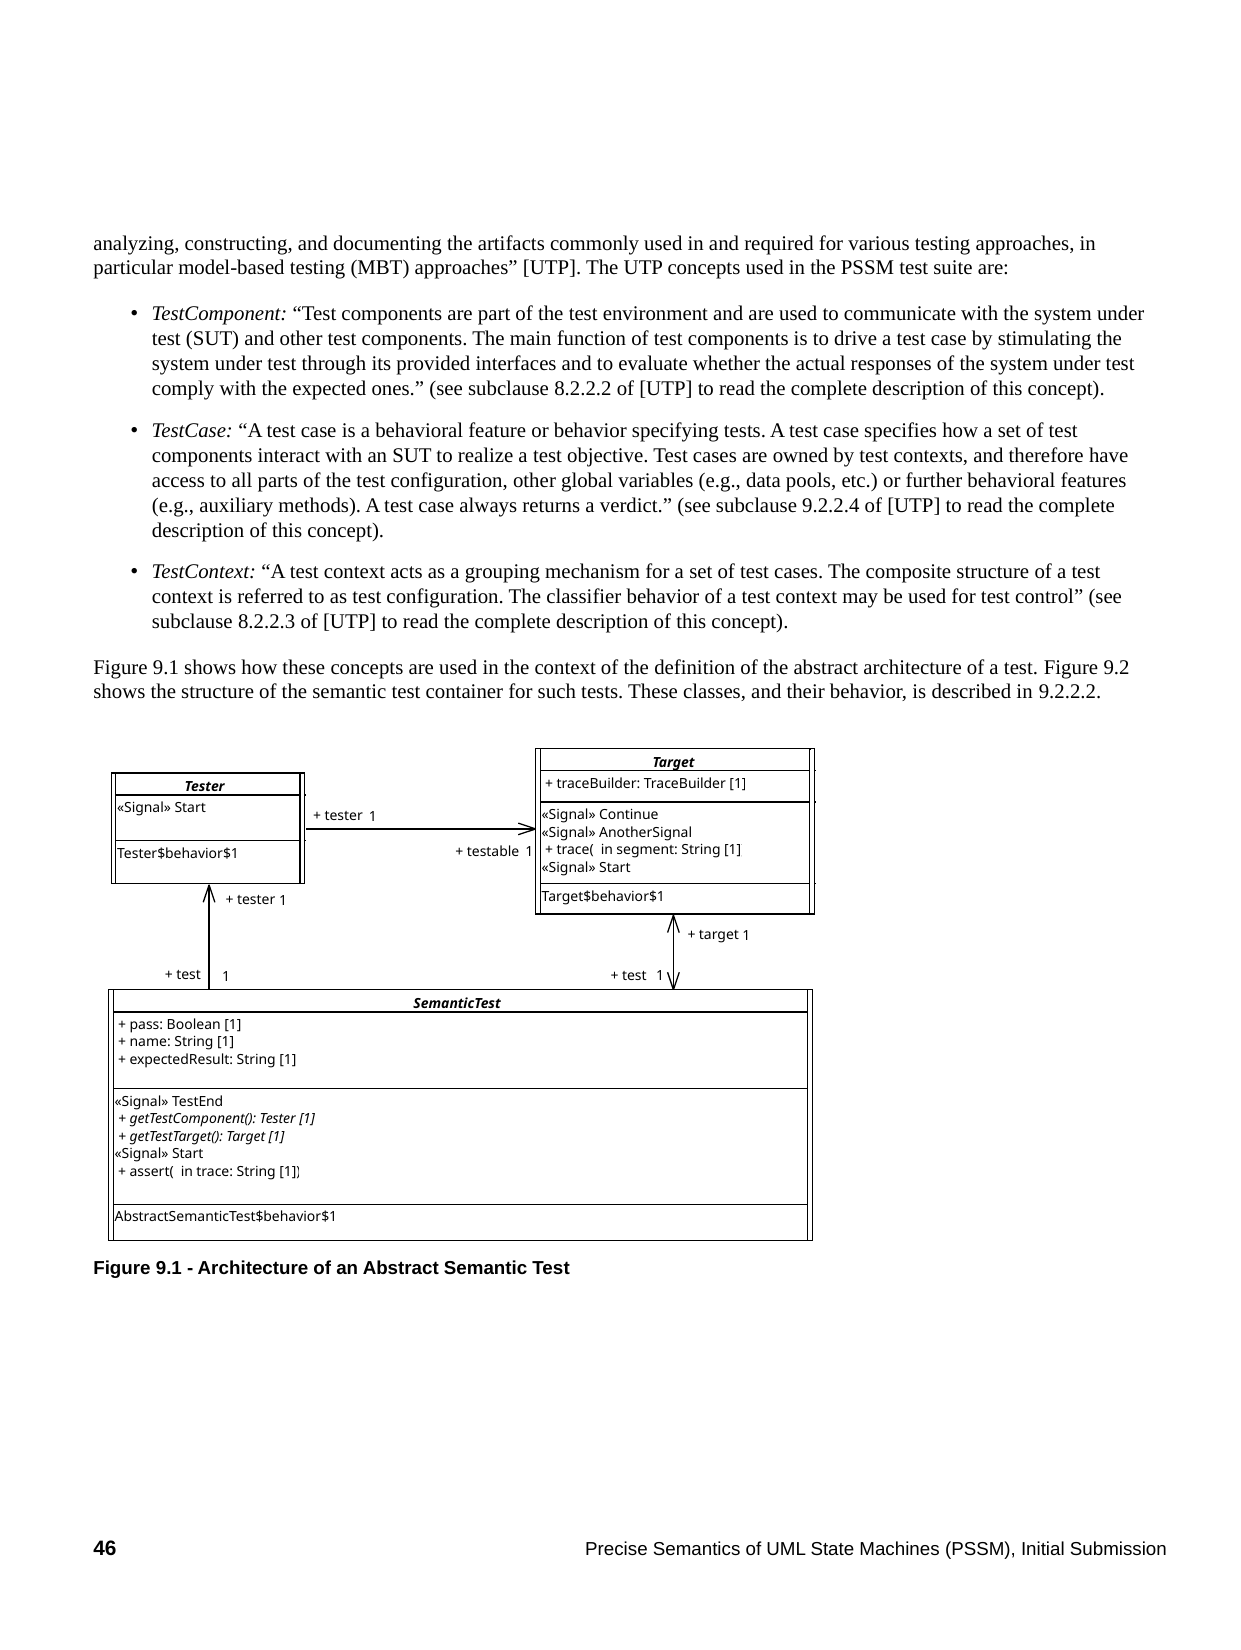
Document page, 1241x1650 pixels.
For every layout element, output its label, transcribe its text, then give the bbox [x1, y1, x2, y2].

list TestComponent: “Test components are part of the test environment and are used to communicate with the system under test (SUT) and other test components. The main function of test components is to drive a test case by stimulating the system under test through its provided interfaces and to evaluate whether the actual responses of the system under test comply with the expected ones.” (see subclause 8.2.2.2 of [UTP] to read the complete description of this concept). [131, 300, 1164, 400]
list TestContext: “A test context acts as a grouping mechanism for a set of test cases. The composite structure of a test context is referred to as test configuration. The classifier behavior of a test context may be used for test control” (see subclause 8.2.2.3 of [UTP] to read the complete description of this concept). [131, 558, 1164, 633]
text Figure 9.1 shows how these concepts are used in the context of the definition of the abstract architecture of a test. Figure 9.2 shows the structure of the semantic test container for such tests. These classes, and their behavior, is described in 9.2.2.2. [93, 654, 1164, 703]
text Figure 9.1 - Architecture of an Abstract Semantic Test [93, 736, 1007, 1278]
text analyzing, constructing, and documenting the artifacts commonly used in and required for various testing approaches, in particular model-based testing (MBT) approaches” [UTP]. The UTP concepts used in the PSSM test suite are: [93, 231, 1164, 279]
list TestCase: “A test case is a behavioral feature or behavior specifying tests. A test case specifies how a set of test components interact with an SUT to realize a test objective. Test cases are owned by test contexts, and therefore have access to all parts of the test configuration, other global variables (e.g., data pools, etc.) or further behavioral features (e.g., auxiliary methods). A test case always returns a verdict.” (see subclause 9.2.2.4 of [UTP] to read the complete description of this concept). [131, 417, 1164, 542]
